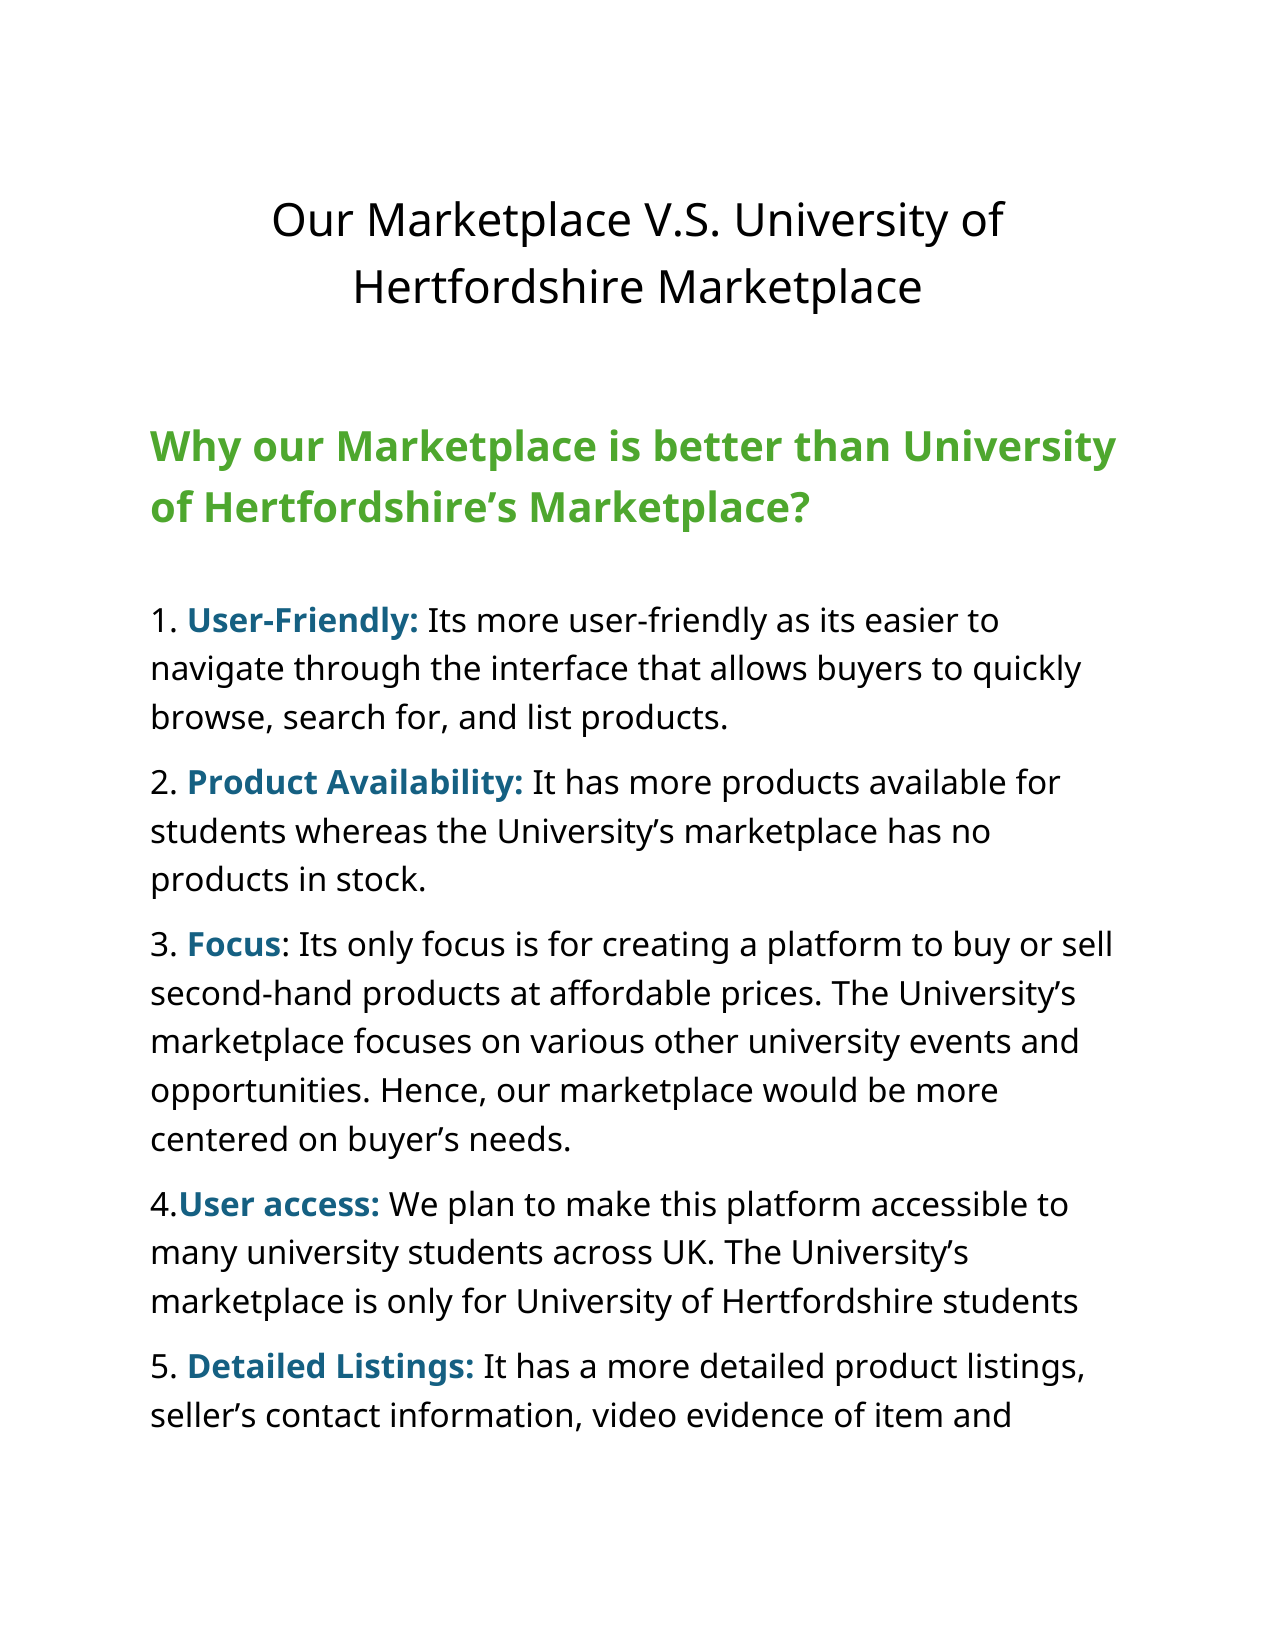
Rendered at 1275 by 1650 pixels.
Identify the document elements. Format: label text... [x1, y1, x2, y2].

subtitle Why our Marketplace is better than University of Hertfordshire’s Marketplace? [150, 417, 1125, 534]
text 1. User-Friendly: Its more user-friendly as its easier to navigate through the interface that allows buyers to quickly browse, search for, and list products. [150, 597, 1125, 739]
subtitle Our Marketplace V.S. University of Hertfordshire Marketplace [150, 187, 1125, 317]
text 4.User access: We plan to make this platform accessible to many university students across UK. The University’s marketplace is only for University of Hertfordshire students [150, 1181, 1125, 1323]
text 2. Product Availability: It has more products available for students whereas the University’s marketplace has no products in stock. [150, 759, 1125, 901]
text 5. Detailed Listings: It has a more detailed product listings, seller’s contact information, video evidence of item and [150, 1343, 1125, 1437]
text 3. Focus: Its only focus is for creating a platform to buy or sell second-hand products at affordable prices. The University’s marketplace focuses on various other university events and opportunities. Hence, our marketplace would be more centered on buyer’s needs. [150, 921, 1125, 1161]
